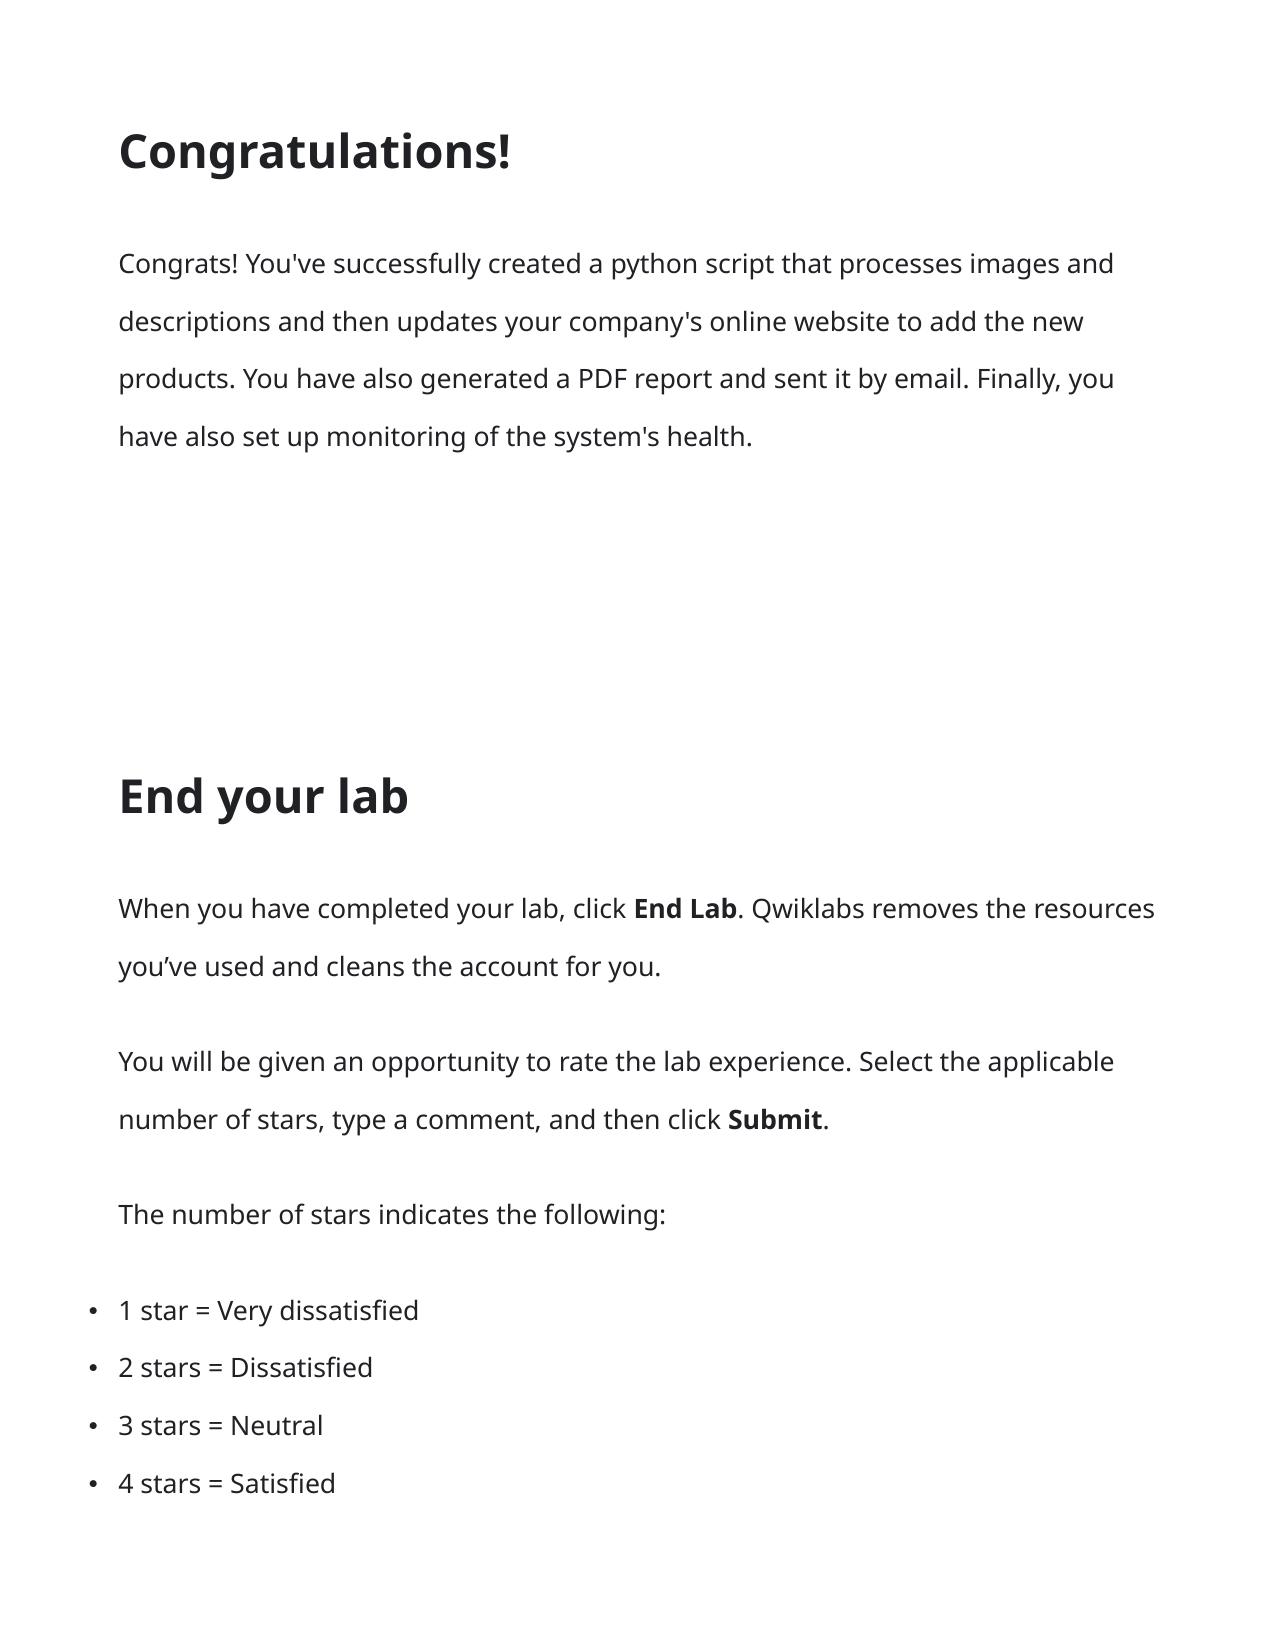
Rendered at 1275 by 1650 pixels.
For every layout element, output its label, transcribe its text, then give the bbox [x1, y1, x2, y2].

list 1 star = Very dissatisfied [118, 1292, 1157, 1328]
subtitle End your lab [118, 763, 1157, 827]
text The number of stars indicates the following: [118, 1196, 1157, 1232]
text You will be given an opportunity to rate the lab experience. Select the applicable number of stars, type a comment, and then click Submit. [118, 1043, 1157, 1137]
text When you have completed your lab, click End Lab. Qwiklabs removes the resources you’ve used and cleans the account for you. [118, 890, 1157, 984]
text Congrats! You've successfully created a python script that processes images and descriptions and then updates your company's online website to add the new products. You have also generated a PDF report and sent it by email. Finally, you have also set up monitoring of the system's health. [118, 245, 1157, 454]
list 2 stars = Dissatisfied [118, 1349, 1157, 1386]
subtitle Congratulations! [118, 118, 1157, 182]
list 4 stars = Satisfied [118, 1465, 1157, 1501]
list 3 stars = Neutral [118, 1407, 1157, 1443]
